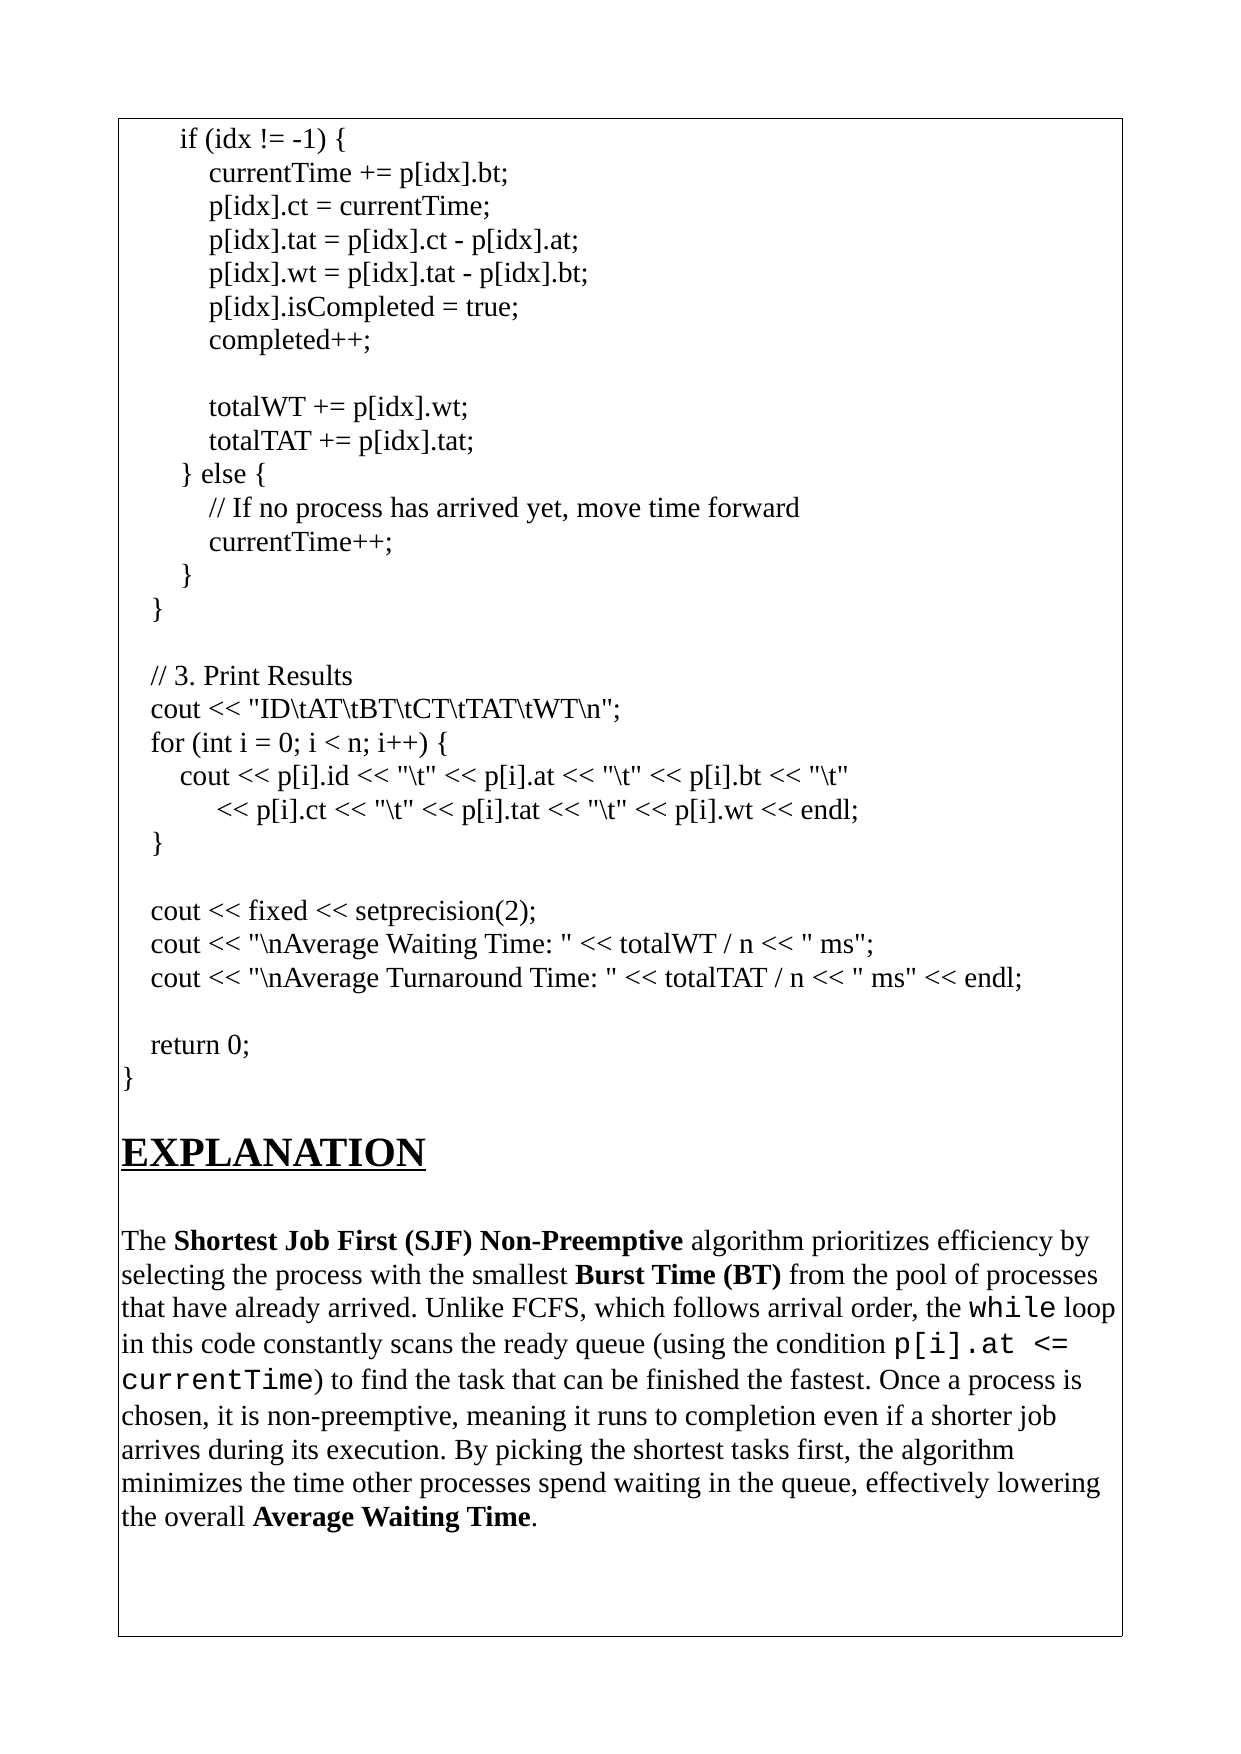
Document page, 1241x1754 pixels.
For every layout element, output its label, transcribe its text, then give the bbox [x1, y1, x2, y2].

text return 0; [121, 1027, 1119, 1060]
text } [121, 557, 1119, 591]
text currentTime += p[idx].bt; [121, 155, 1119, 188]
text // If no process has arrived yet, move time forward [121, 490, 1119, 524]
text if (idx != -1) { [121, 121, 1119, 155]
text } [121, 591, 1119, 624]
text // 3. Print Results [121, 658, 1119, 691]
text } else { [121, 457, 1119, 490]
text cout << "ID\tAT\tBT\tCT\tTAT\tWT\n"; [121, 691, 1119, 725]
text cout << fixed << setprecision(2); [121, 893, 1119, 926]
text << p[i].ct << "\t" << p[i].tat << "\t" << p[i].wt << endl; [121, 792, 1119, 826]
text p[idx].tat = p[idx].ct - p[idx].at; [121, 222, 1119, 255]
text cout << "\nAverage Turnaround Time: " << totalTAT / n << " ms" << endl; [121, 960, 1119, 993]
text cout << "\nAverage Waiting Time: " << totalWT / n << " ms"; [121, 926, 1119, 960]
text totalTAT += p[idx].tat; [121, 423, 1119, 457]
text cout << p[i].id << "\t" << p[i].at << "\t" << p[i].bt << "\t" [121, 758, 1119, 792]
text } [121, 1060, 1119, 1094]
text completed++; [121, 322, 1119, 356]
text for (int i = 0; i < n; i++) { [121, 725, 1119, 758]
text The Shortest Job First (SJF) Non-Preemptive algorithm prioritizes efficiency by selecting the process with the smallest Burst Time (BT) from the pool of processes that have already arrived. Unlike FCFS, which follows arrival order, the while loop in this code constantly scans the ready queue (using the condition p[i].at <= currentTime) to find the task that can be finished the fastest. Once a process is chosen, it is non-preemptive, meaning it runs to completion even if a shorter job arrives during its execution. By picking the shortest tasks first, the algorithm minimizes the time other processes spend waiting in the queue, effectively lowering the overall Average Waiting Time. [121, 1223, 1119, 1533]
text p[idx].ct = currentTime; [121, 188, 1119, 222]
text } [121, 826, 1119, 859]
text currentTime++; [121, 524, 1119, 557]
text p[idx].isCompleted = true; [121, 289, 1119, 322]
text EXPLANATION [121, 1127, 1119, 1175]
text totalWT += p[idx].wt; [121, 389, 1119, 423]
text p[idx].wt = p[idx].tat - p[idx].bt; [121, 255, 1119, 289]
